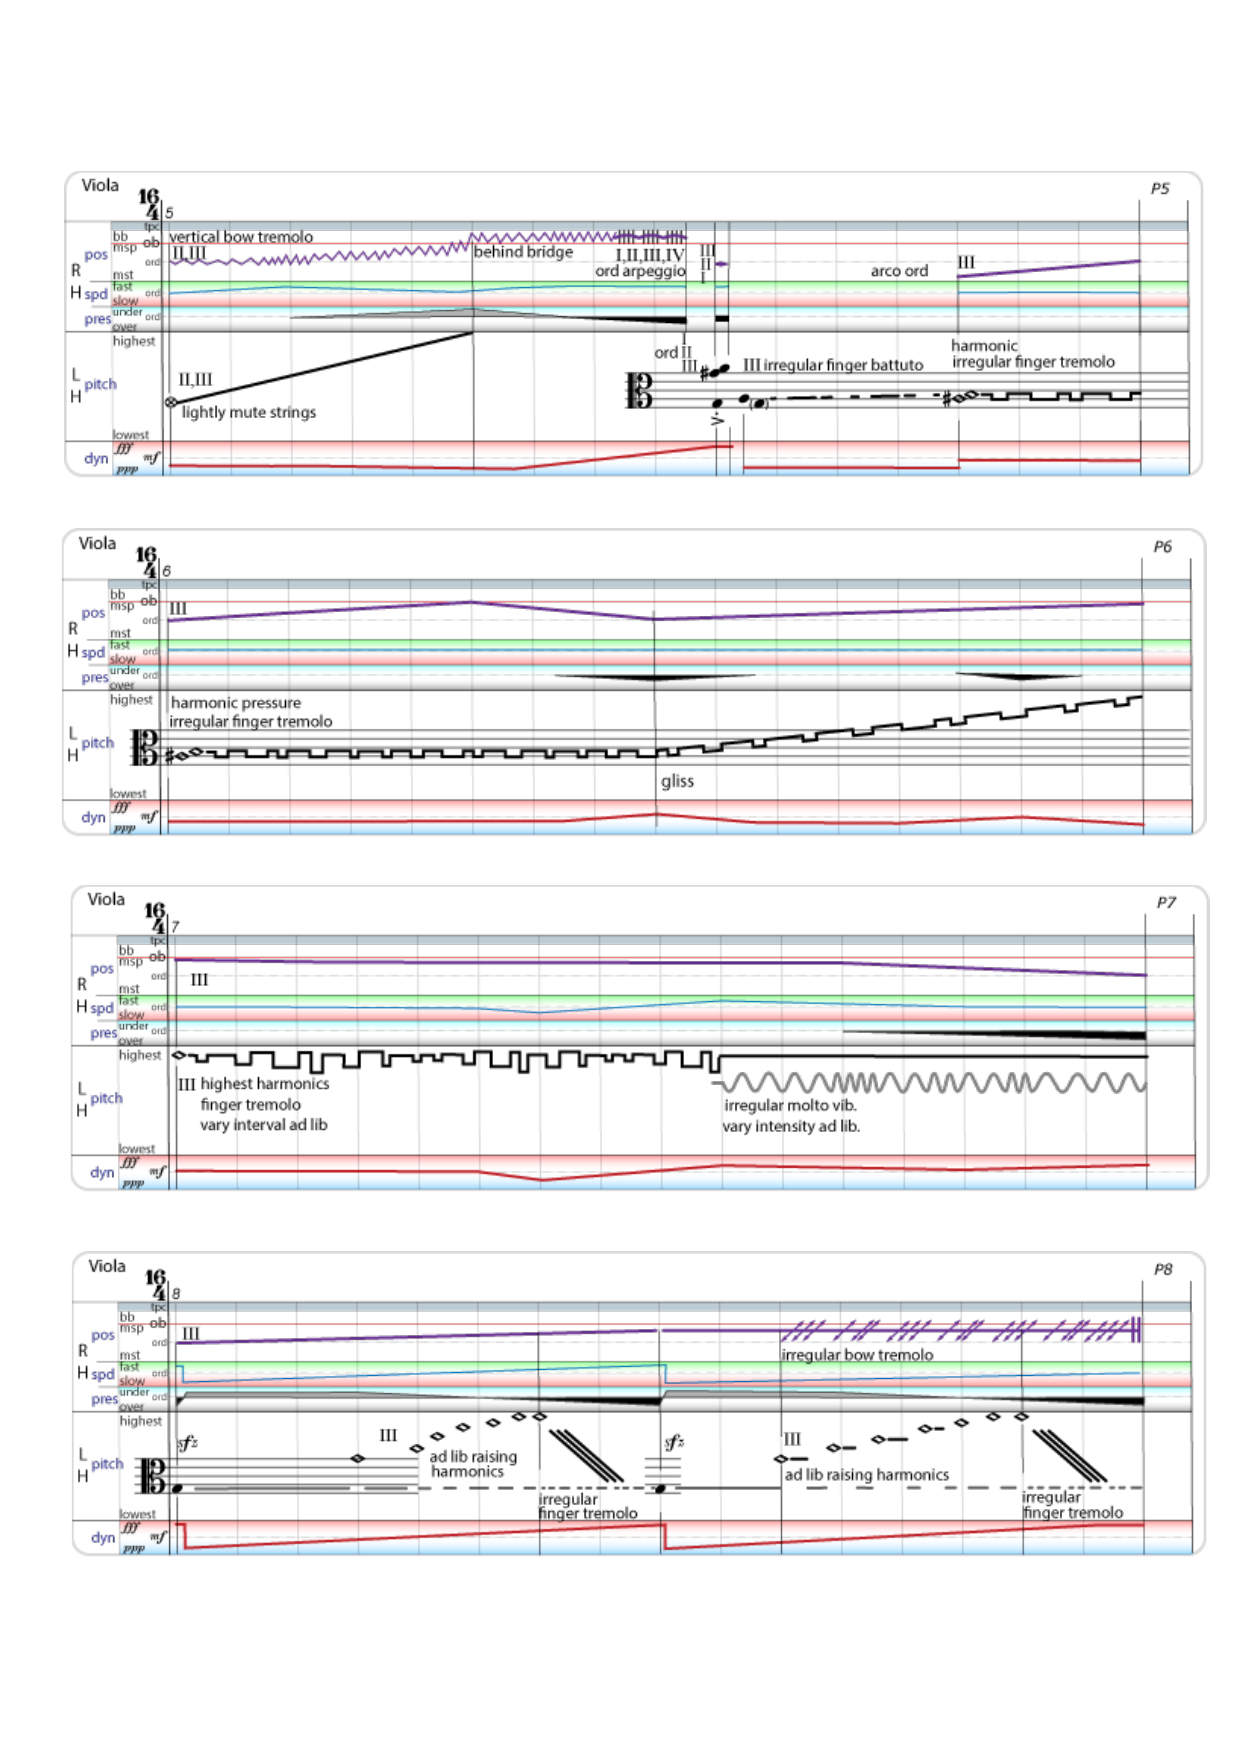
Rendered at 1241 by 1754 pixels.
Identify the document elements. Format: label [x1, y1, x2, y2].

picture [64, 171, 1204, 491]
picture [71, 1251, 1207, 1570]
picture [70, 885, 1210, 1205]
picture [61, 528, 1207, 850]
